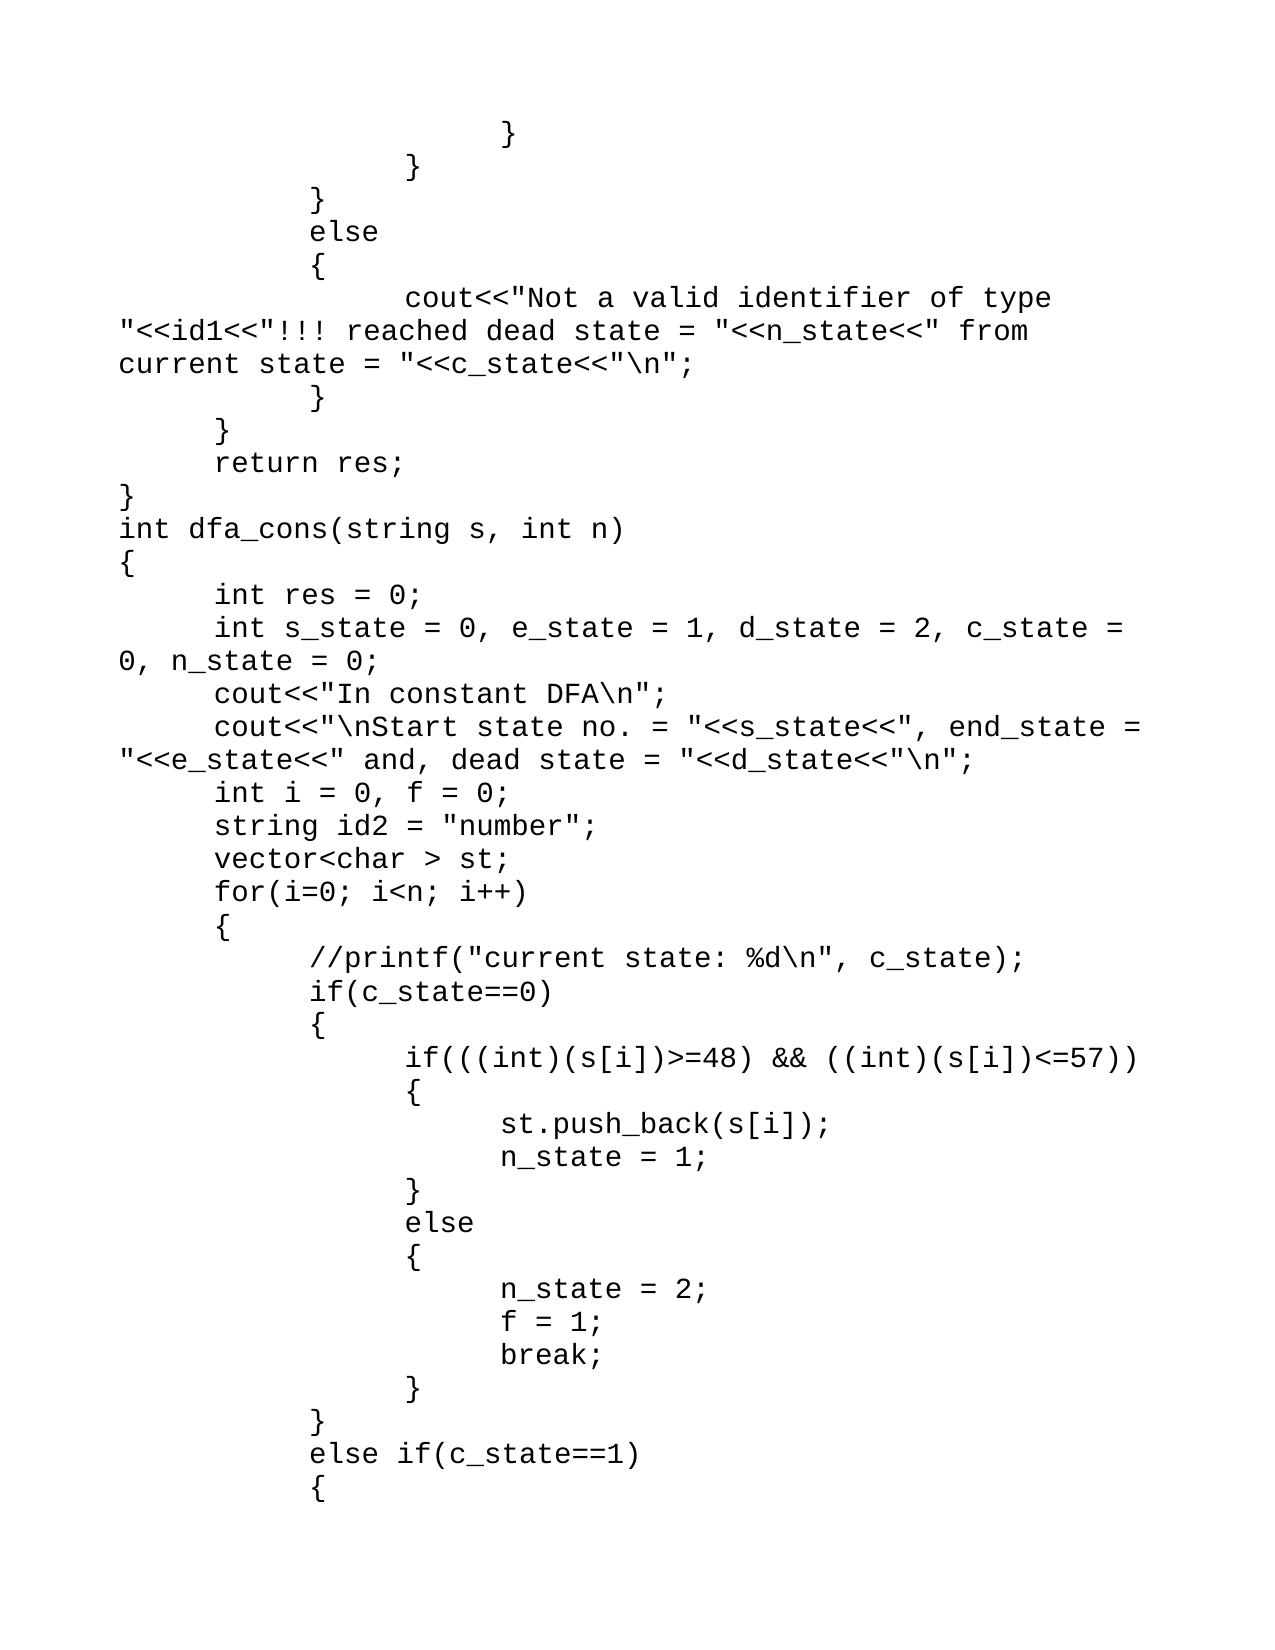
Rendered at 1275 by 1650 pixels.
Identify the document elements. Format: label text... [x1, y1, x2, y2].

text int dfa_cons(string s, int n) [118, 514, 1157, 547]
text } [118, 118, 1157, 151]
text cout<<"In constant DFA\n"; [118, 679, 1157, 712]
text st.push_back(s[i]); [118, 1109, 1157, 1142]
text } [118, 151, 1157, 184]
text for(i=0; i<n; i++) [118, 878, 1157, 911]
text cout<<"\nStart state no. = "<<s_state<<", end_state = "<<e_state<<" and, dead state = "<<d_state<<"\n"; [118, 712, 1157, 778]
text } [118, 481, 1157, 514]
text { [118, 1472, 1157, 1505]
text int s_state = 0, e_state = 1, d_state = 2, c_state = 0, n_state = 0; [118, 613, 1157, 679]
text } [118, 1406, 1157, 1439]
text break; [118, 1340, 1157, 1373]
text } [118, 382, 1157, 415]
text { [118, 1010, 1157, 1043]
text } [118, 415, 1157, 448]
text else [118, 217, 1157, 250]
text vector<char > st; [118, 844, 1157, 878]
text n_state = 2; [118, 1274, 1157, 1307]
text { [118, 1241, 1157, 1274]
text int i = 0, f = 0; [118, 778, 1157, 812]
text { [118, 1076, 1157, 1109]
text else [118, 1208, 1157, 1241]
text { [118, 547, 1157, 580]
text } [118, 1373, 1157, 1406]
text { [118, 250, 1157, 283]
text else if(c_state==1) [118, 1439, 1157, 1472]
text string id2 = "number"; [118, 812, 1157, 844]
text return res; [118, 448, 1157, 481]
text } [118, 1175, 1157, 1208]
text cout<<"Not a valid identifier of type "<<id1<<"!!! reached dead state = "<<n_state<<" from current state = "<<c_state<<"\n"; [118, 283, 1157, 382]
text int res = 0; [118, 580, 1157, 613]
text } [118, 184, 1157, 217]
text //printf("current state: %d\n", c_state); [118, 944, 1157, 977]
text if(c_state==0) [118, 977, 1157, 1010]
text { [118, 911, 1157, 944]
text n_state = 1; [118, 1142, 1157, 1175]
text f = 1; [118, 1307, 1157, 1340]
text if(((int)(s[i])>=48) && ((int)(s[i])<=57)) [118, 1043, 1157, 1076]
